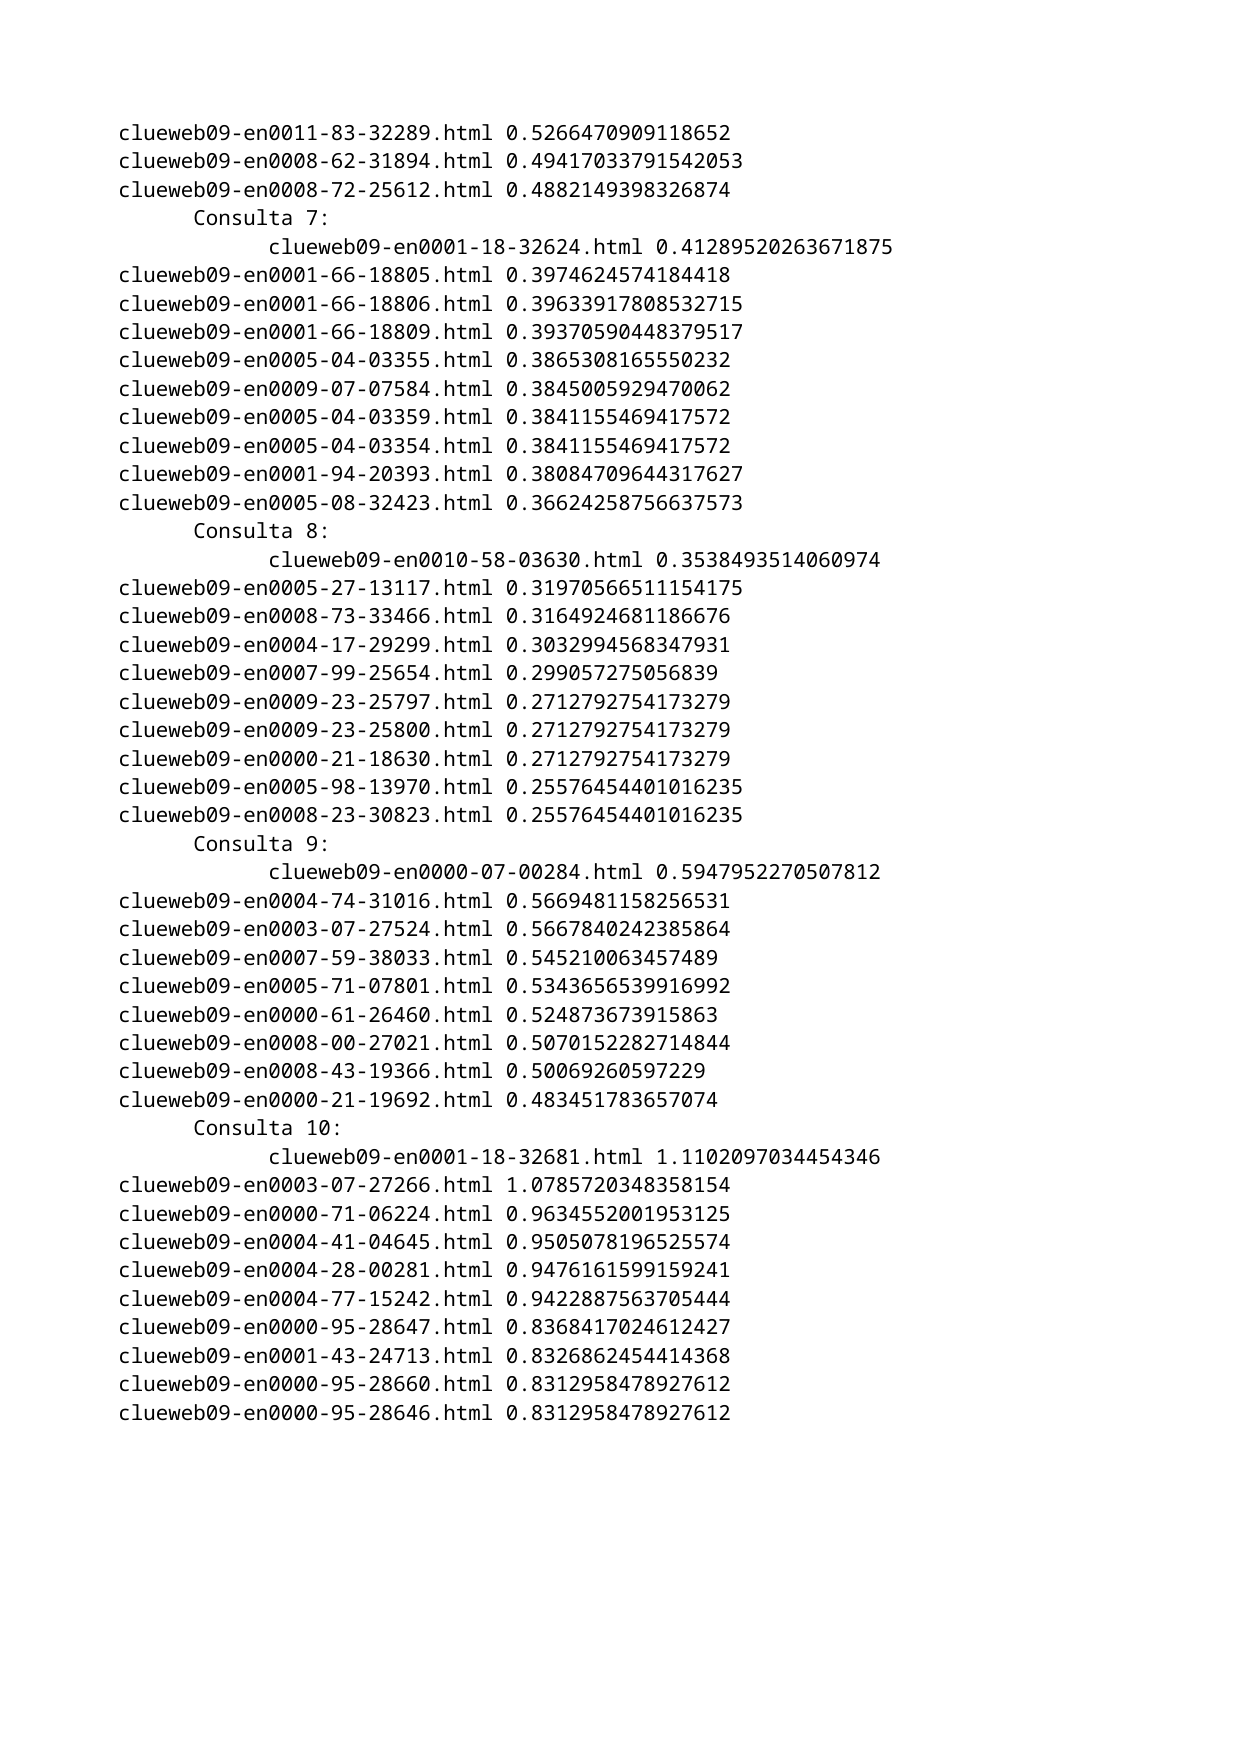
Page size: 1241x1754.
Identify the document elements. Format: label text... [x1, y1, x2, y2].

text clueweb09-en0001-66-18809.html 0.39370590448379517 [118, 317, 1122, 346]
text Consulta 7: [118, 203, 1122, 232]
text clueweb09-en0003-07-27524.html 0.5667840242385864 [118, 914, 1122, 943]
text clueweb09-en0005-04-03359.html 0.3841155469417572 [118, 402, 1122, 431]
text clueweb09-en0000-95-28647.html 0.8368417024612427 [118, 1312, 1122, 1341]
text clueweb09-en0007-59-38033.html 0.545210063457489 [118, 943, 1122, 971]
text clueweb09-en0007-99-25654.html 0.299057275056839 [118, 658, 1122, 687]
text clueweb09-en0005-27-13117.html 0.31970566511154175 [118, 573, 1122, 602]
text clueweb09-en0008-23-30823.html 0.25576454401016235 [118, 801, 1122, 829]
text clueweb09-en0001-66-18806.html 0.39633917808532715 [118, 289, 1122, 317]
text clueweb09-en0005-08-32423.html 0.36624258756637573 [118, 488, 1122, 516]
text clueweb09-en0003-07-27266.html 1.0785720348358154 [118, 1170, 1122, 1199]
text clueweb09-en0011-83-32289.html 0.5266470909118652 [118, 118, 1122, 147]
text clueweb09-en0000-95-28660.html 0.8312958478927612 [118, 1369, 1122, 1398]
text clueweb09-en0000-71-06224.html 0.9634552001953125 [118, 1199, 1122, 1227]
text clueweb09-en0008-72-25612.html 0.4882149398326874 [118, 175, 1122, 203]
text clueweb09-en0004-41-04645.html 0.9505078196525574 [118, 1227, 1122, 1256]
text clueweb09-en0008-00-27021.html 0.5070152282714844 [118, 1028, 1122, 1057]
text clueweb09-en0000-95-28646.html 0.8312958478927612 [118, 1398, 1122, 1426]
text clueweb09-en0005-04-03355.html 0.3865308165550232 [118, 346, 1122, 374]
text clueweb09-en0004-28-00281.html 0.9476161599159241 [118, 1256, 1122, 1284]
text clueweb09-en0004-77-15242.html 0.9422887563705444 [118, 1284, 1122, 1312]
text clueweb09-en0001-94-20393.html 0.38084709644317627 [118, 459, 1122, 488]
text clueweb09-en0000-21-18630.html 0.2712792754173279 [118, 744, 1122, 772]
text clueweb09-en0001-43-24713.html 0.8326862454414368 [118, 1341, 1122, 1369]
text clueweb09-en0008-73-33466.html 0.3164924681186676 [118, 602, 1122, 630]
text clueweb09-en0001-66-18805.html 0.3974624574184418 [118, 260, 1122, 289]
text Consulta 9: [118, 829, 1122, 857]
text clueweb09-en0000-07-00284.html 0.5947952270507812 [118, 857, 1122, 886]
text clueweb09-en0001-18-32624.html 0.41289520263671875 [118, 232, 1122, 260]
text clueweb09-en0000-61-26460.html 0.524873673915863 [118, 1000, 1122, 1028]
text clueweb09-en0005-71-07801.html 0.5343656539916992 [118, 971, 1122, 1000]
text clueweb09-en0009-23-25800.html 0.2712792754173279 [118, 715, 1122, 744]
text clueweb09-en0009-07-07584.html 0.3845005929470062 [118, 374, 1122, 402]
text clueweb09-en0010-58-03630.html 0.3538493514060974 [118, 545, 1122, 573]
text clueweb09-en0000-21-19692.html 0.483451783657074 [118, 1085, 1122, 1113]
text clueweb09-en0005-04-03354.html 0.3841155469417572 [118, 431, 1122, 459]
text clueweb09-en0001-18-32681.html 1.1102097034454346 [118, 1142, 1122, 1170]
text Consulta 10: [118, 1113, 1122, 1142]
text clueweb09-en0004-74-31016.html 0.5669481158256531 [118, 886, 1122, 914]
text clueweb09-en0005-98-13970.html 0.25576454401016235 [118, 772, 1122, 801]
text clueweb09-en0009-23-25797.html 0.2712792754173279 [118, 687, 1122, 715]
text Consulta 8: [118, 516, 1122, 545]
text clueweb09-en0008-43-19366.html 0.50069260597229 [118, 1057, 1122, 1085]
text clueweb09-en0008-62-31894.html 0.49417033791542053 [118, 147, 1122, 175]
text clueweb09-en0004-17-29299.html 0.3032994568347931 [118, 630, 1122, 658]
